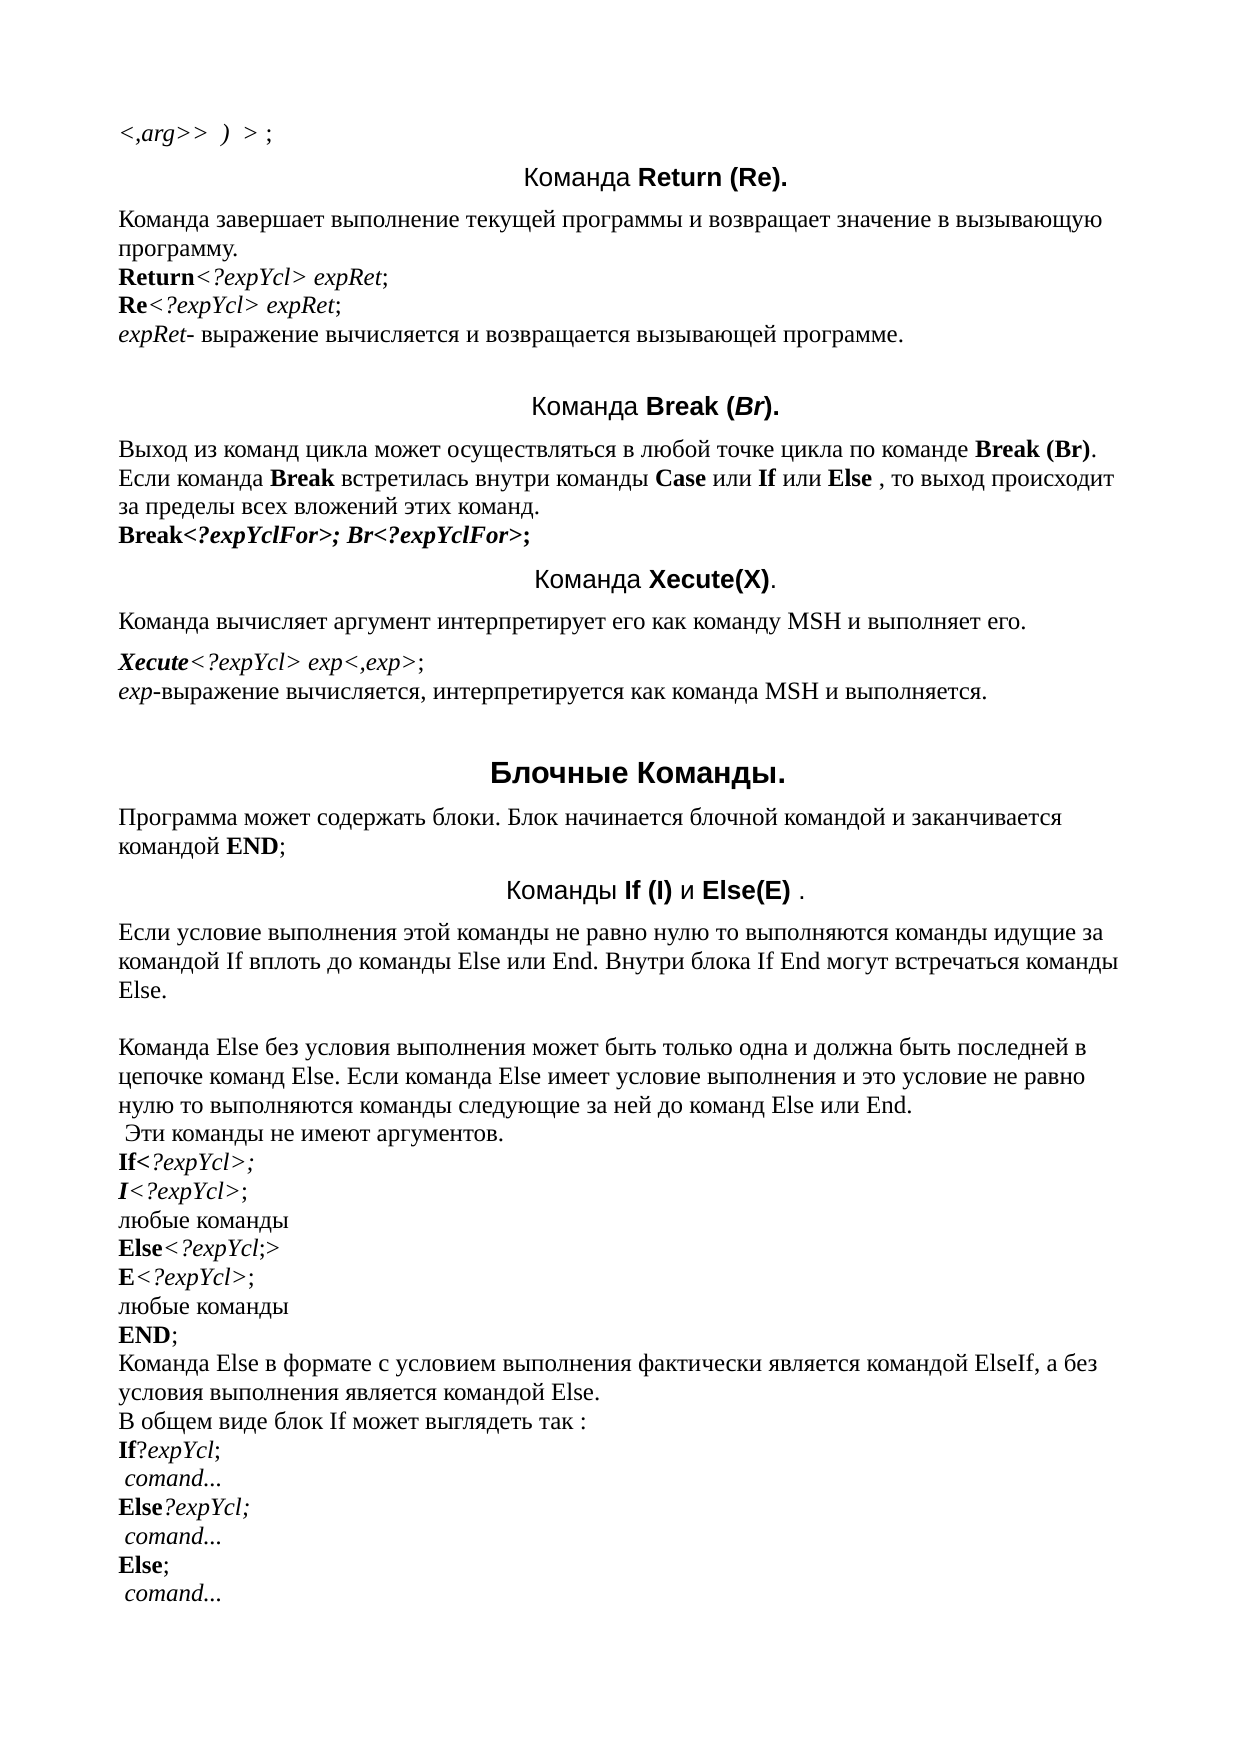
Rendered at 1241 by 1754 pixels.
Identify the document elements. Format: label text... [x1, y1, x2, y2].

text exp-выражение вычисляется, интерпретируется как команда MSH и выполняется. [118, 676, 1122, 705]
text Return<?expYcl> expRet; [118, 262, 1122, 290]
subtitle Команды If (I) и Else(E) . [189, 874, 1122, 905]
text Break<?expYclFor>; Br<?expYclFor>; [118, 520, 1122, 549]
text любые команды [118, 1291, 1122, 1320]
text Эти команды не имеют аргументов. [118, 1118, 1122, 1147]
text Если команда Break встретилась внутри команды Case или If или Else , то выход происходит за пределы всех вложений этих команд. [118, 463, 1122, 520]
text Команда Else без условия выполнения может быть только одна и должна быть последней в цепочке команд Else. Если команда Else имеет условие выполнения и это условие не равно нулю то выполняются команды следующие за ней до команд Else или End. [118, 1032, 1122, 1118]
text If<?expYcl>; [118, 1147, 1122, 1176]
text Команда завершает выполнение текущей программы и возвращает значение в вызывающую программу. [118, 204, 1122, 262]
text Если условие выполнения этой команды не равно нулю то выполняются команды идущие за командой If вплоть до команды Else или End. Внутри блока If End могут встречаться команды Else. [118, 917, 1122, 1003]
text <,arg>> ) > ; [118, 118, 1122, 147]
text comand... [118, 1463, 1122, 1492]
text Else; [118, 1550, 1122, 1578]
text Команда вычисляет аргумент интерпретирует его как команду MSH и выполняет его. [118, 606, 1122, 635]
text Xecute<?expYcl> exp<,exp>; [118, 647, 1122, 676]
text expRet- выражение вычисляется и возвращается вызывающей программе. [118, 319, 1122, 348]
text comand... [118, 1521, 1122, 1550]
text END; [118, 1320, 1122, 1348]
text If?expYcl; [118, 1435, 1122, 1463]
subtitle Команда Break (Br). [189, 391, 1122, 421]
text Else?expYcl; [118, 1492, 1122, 1521]
subtitle Команда Return (Re). [189, 161, 1122, 192]
text Команда Else в формате с условием выполнения фактически является командой ElseIf, а без условия выполнения является командой Else. [118, 1348, 1122, 1406]
text Else<?expYcl;> [118, 1233, 1122, 1262]
text Re<?expYcl> expRet; [118, 290, 1122, 319]
text I<?expYcl>; [118, 1176, 1122, 1205]
text любые команды [118, 1205, 1122, 1233]
text Программа может содержать блоки. Блок начинается блочной командой и заканчивается командой END; [118, 802, 1122, 860]
text comand... [118, 1578, 1122, 1607]
subtitle Блочные Команды. [153, 754, 1122, 790]
subtitle Команда Xecute(X). [189, 563, 1122, 594]
text E<?expYcl>; [118, 1262, 1122, 1291]
text Выход из команд цикла может осуществляться в любой точке цикла по команде Break (Br). [118, 434, 1122, 463]
text В общем виде блок If может выглядеть так : [118, 1406, 1122, 1435]
